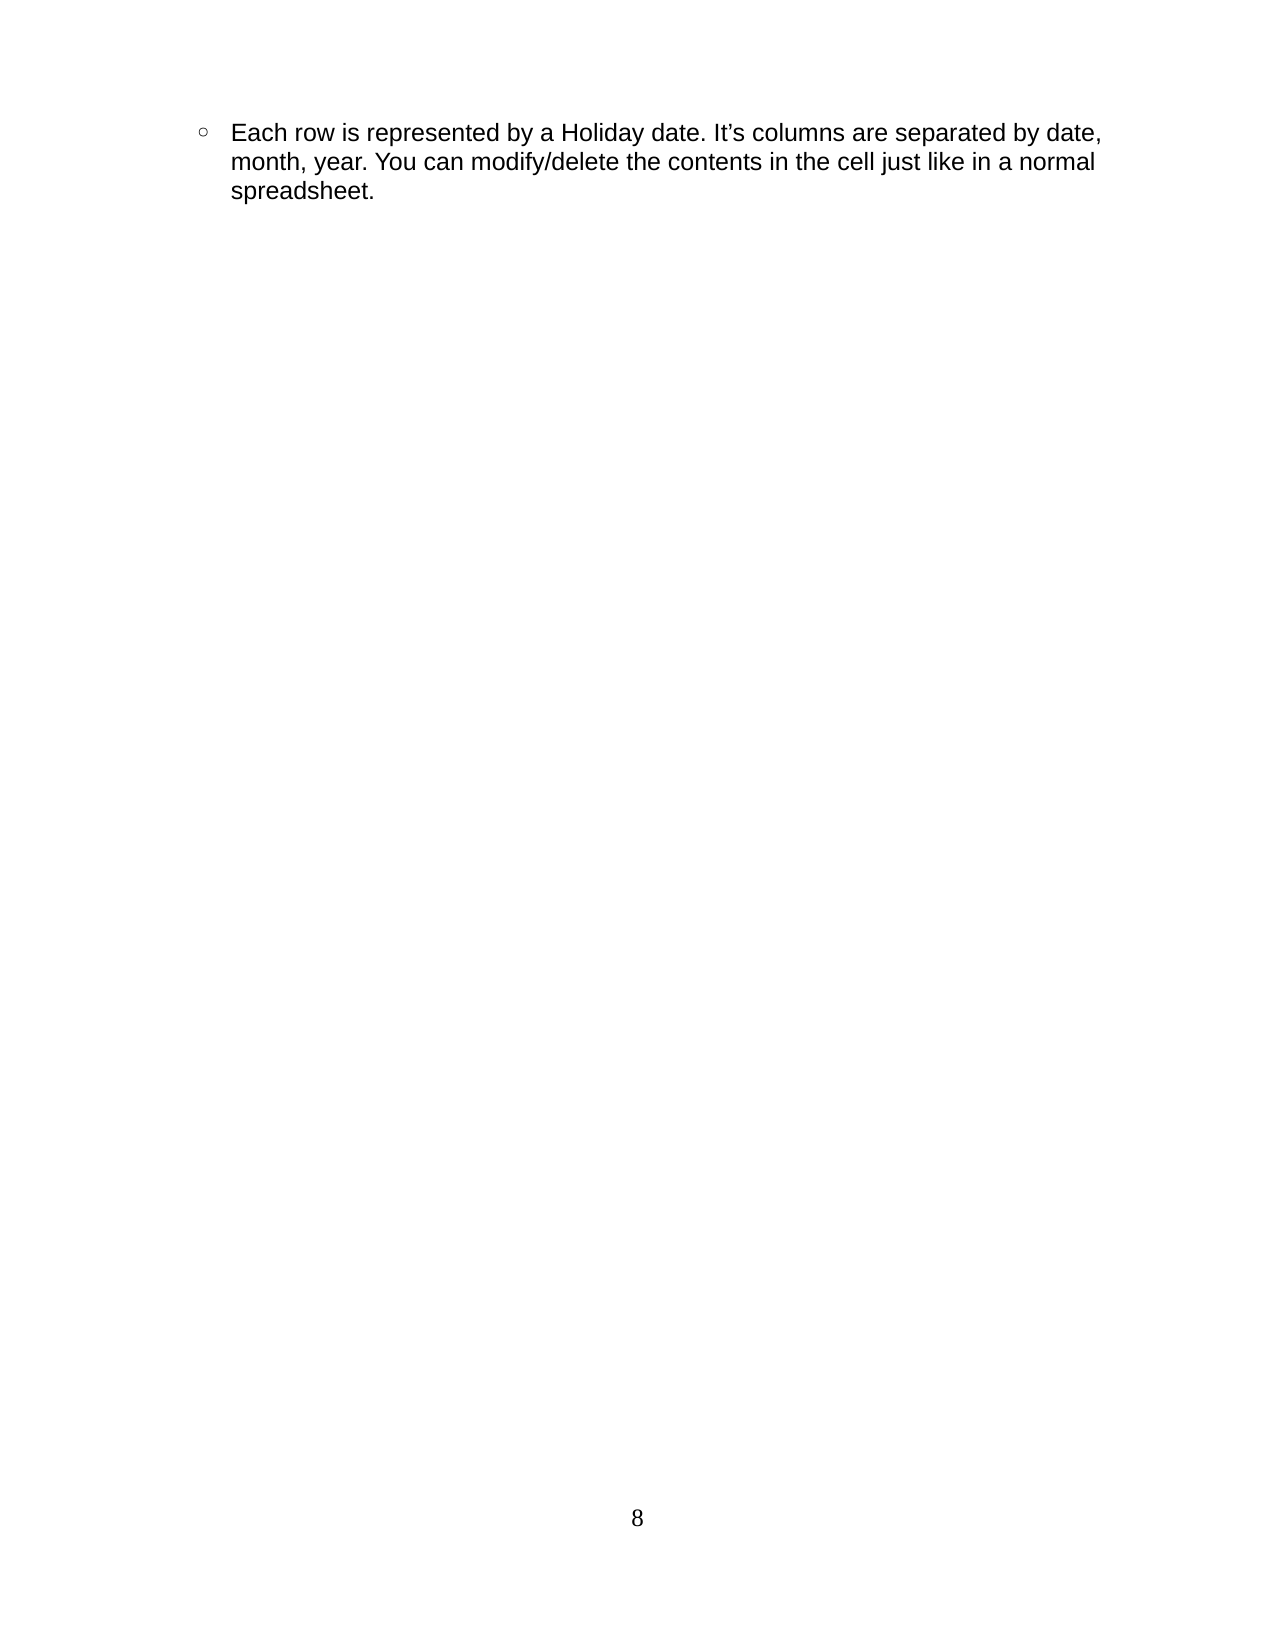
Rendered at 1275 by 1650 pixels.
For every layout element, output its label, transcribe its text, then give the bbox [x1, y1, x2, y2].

list Each row is represented by a Holiday date. It’s columns are separated by date, month, year. You can modify/delete the contents in the cell just like in a normal spreadsheet. [193, 118, 1157, 204]
